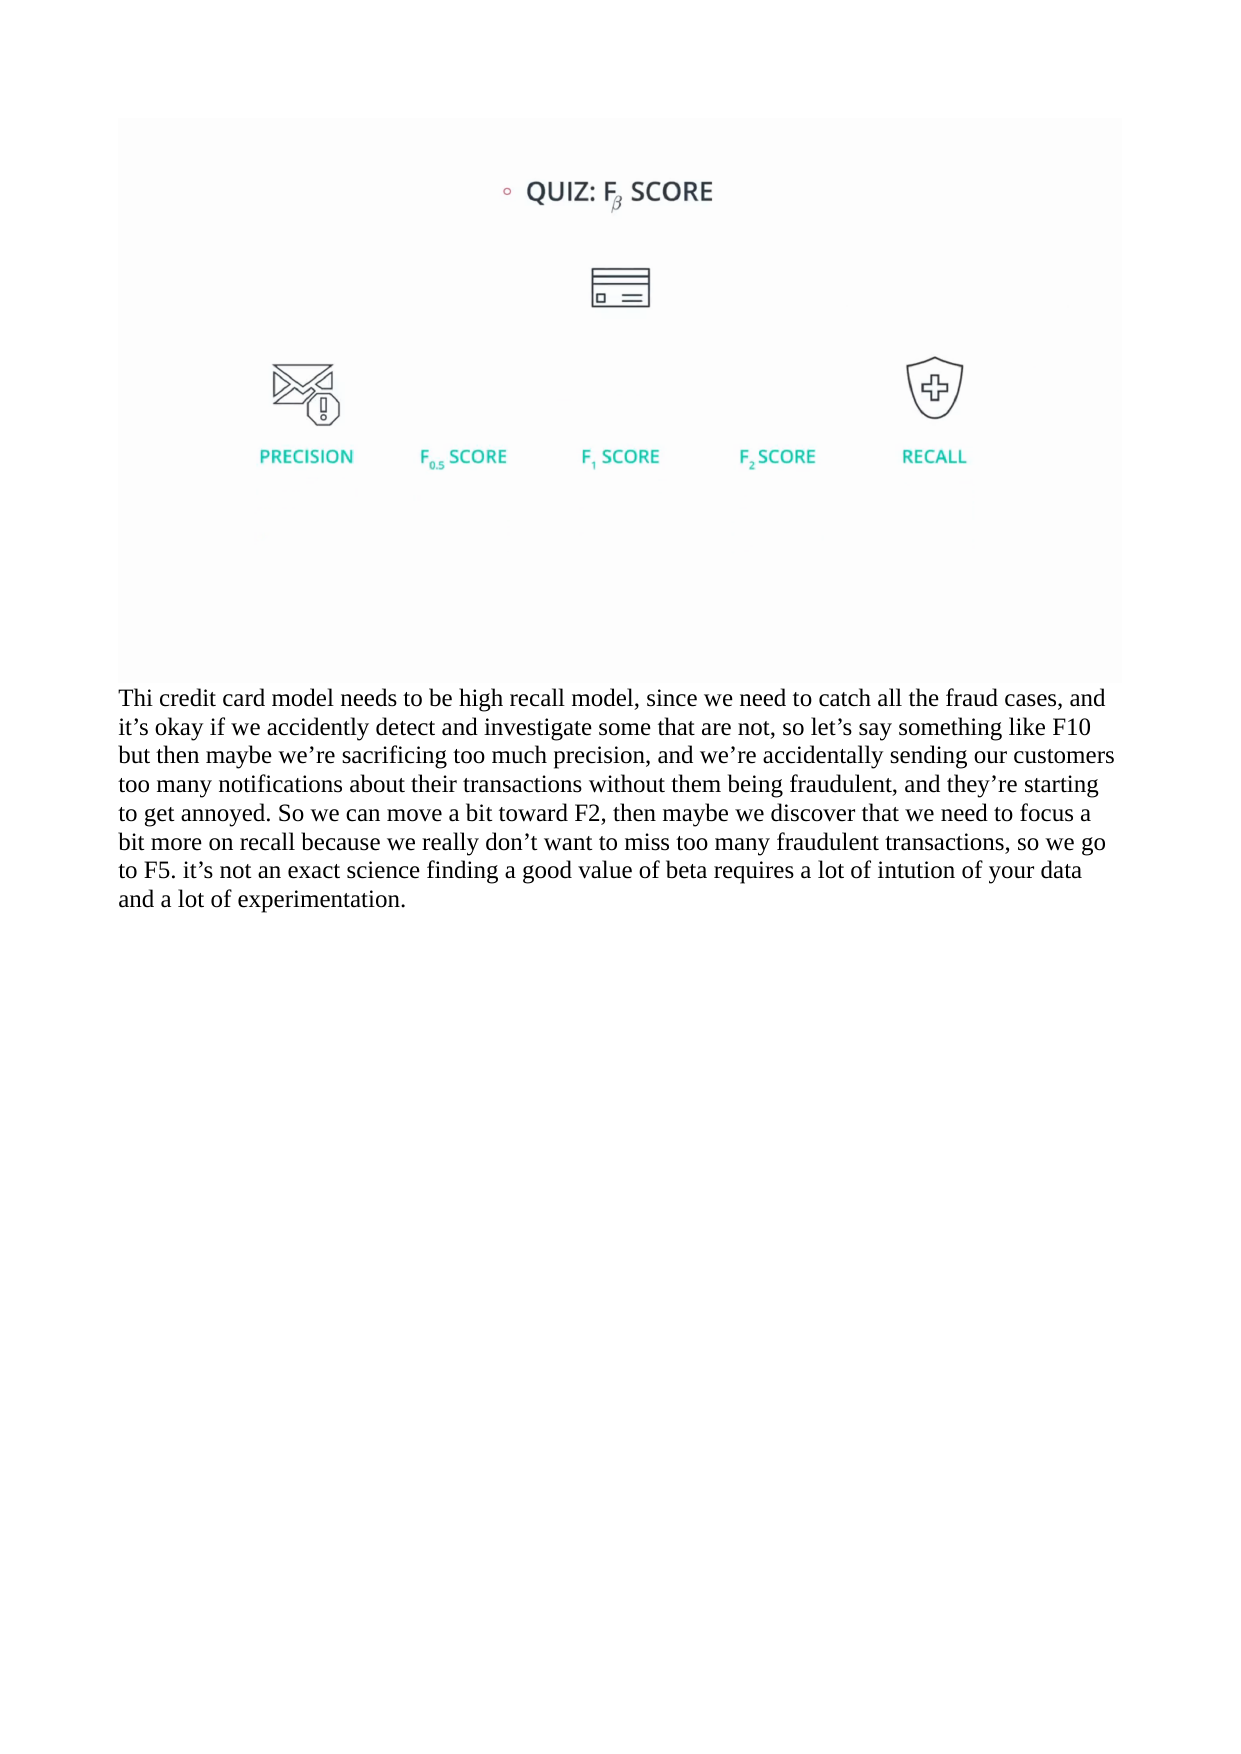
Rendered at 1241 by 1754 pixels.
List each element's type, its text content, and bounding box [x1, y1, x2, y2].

picture [118, 118, 1123, 683]
text Thi credit card model needs to be high recall model, since we need to catch all the fraud cases, and it’s okay if we accidently detect and investigate some that are not, so let’s say something like F10 but then maybe we’re sacrificing too much precision, and we’re accidentally sending our customers too many notifications about their transactions without them being fraudulent, and they’re starting to get annoyed. So we can move a bit toward F2, then maybe we discover that we need to focus a bit more on recall because we really don’t want to miss too many fraudulent transactions, so we go to F5. it’s not an exact science finding a good value of beta requires a lot of intution of your data and a lot of experimentation. [118, 683, 1122, 913]
